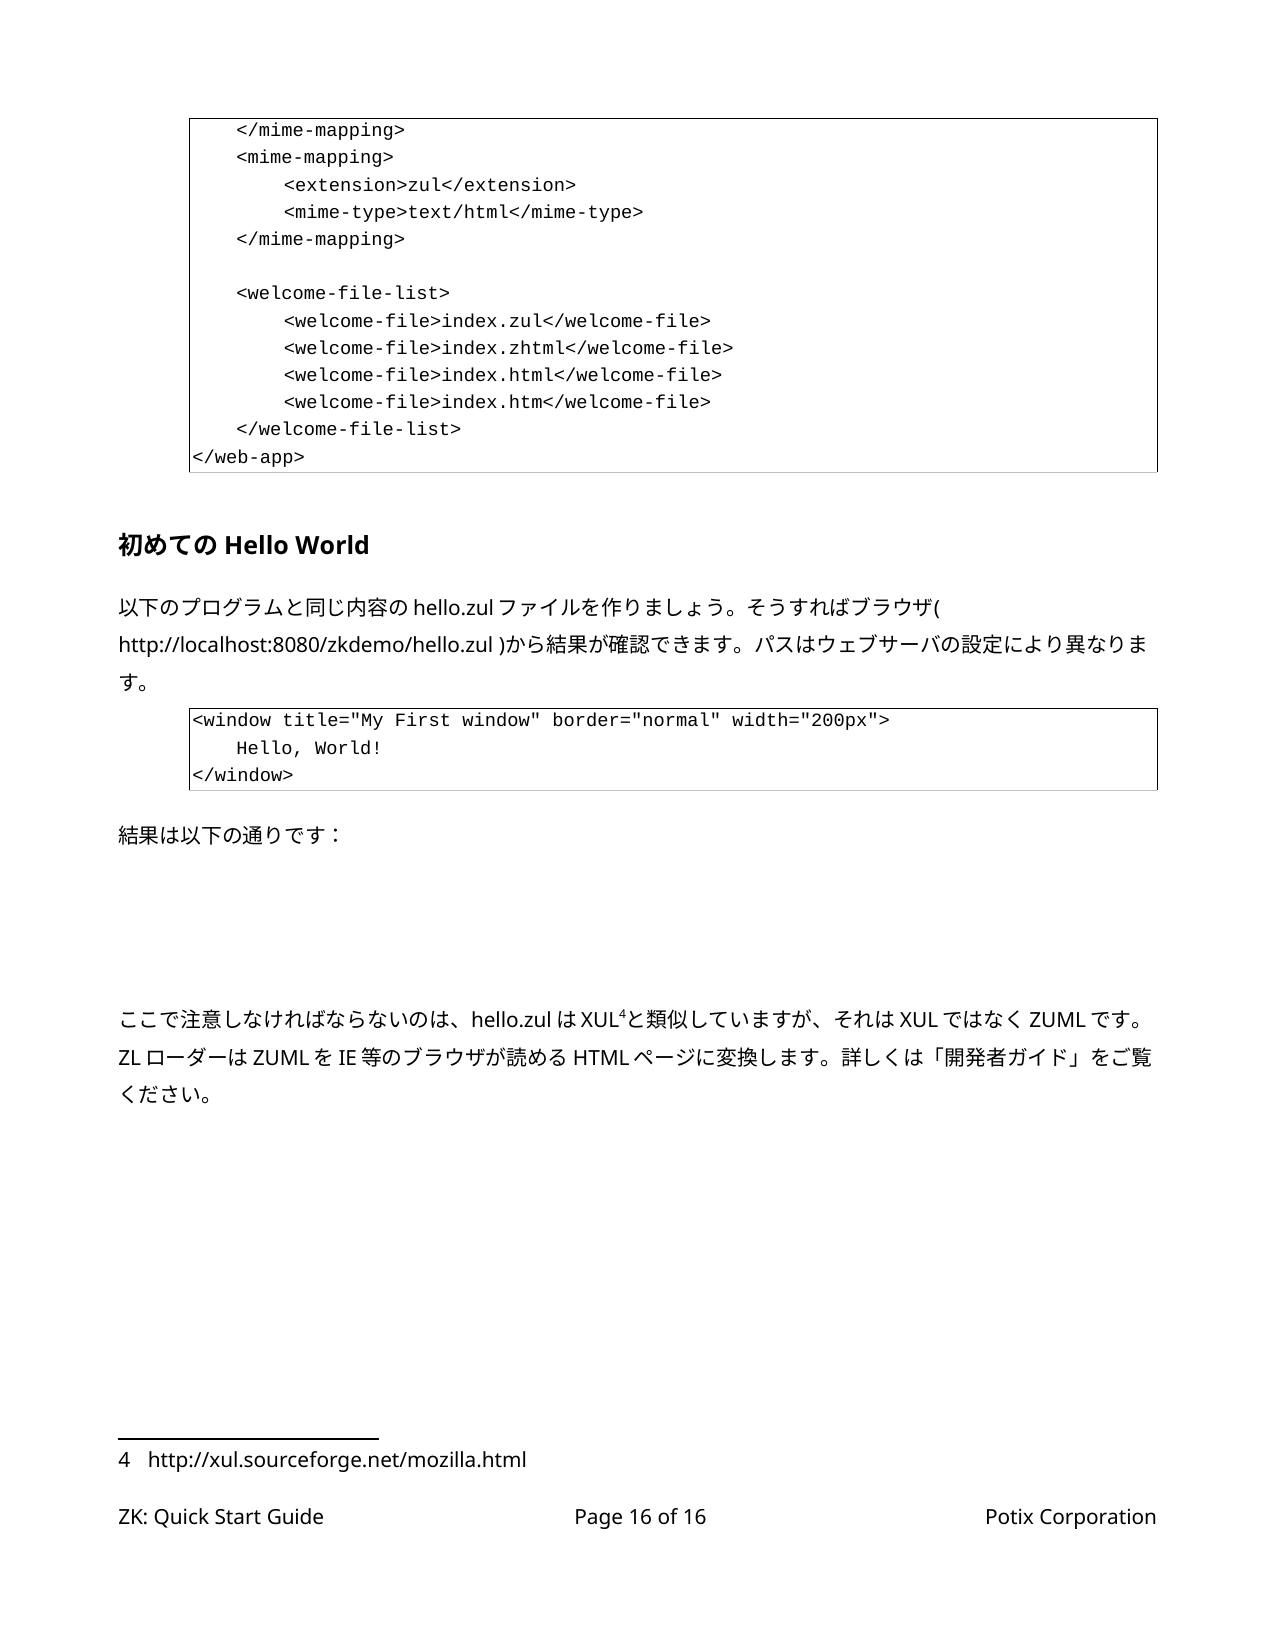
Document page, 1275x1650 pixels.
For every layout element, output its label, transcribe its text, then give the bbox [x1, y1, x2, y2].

text <welcome-file>index.html</welcome-file> [190, 363, 1157, 387]
text http://xul.sourceforge.net/mozilla.html [118, 1445, 1157, 1473]
text </window> [190, 763, 1157, 790]
text </mime-mapping> [190, 227, 1157, 251]
text </mime-mapping> [190, 119, 1157, 142]
text 以下のプログラムと同じ内容のhello.zulファイルを作りましょう。そうすればブラウザ( http://localhost:8080/zkdemo/hello.zul )から結果が確認できます。パスはウェブサーバの設定により異なります。 [118, 591, 1157, 696]
text </web-app> [190, 445, 1157, 472]
text Hello, World! [190, 736, 1157, 760]
text <welcome-file-list> [190, 281, 1157, 306]
text <window title="My First window" border="normal" width="200px"> [190, 709, 1157, 733]
text <mime-mapping> [190, 145, 1157, 169]
text </welcome-file-list> [190, 417, 1157, 441]
text <welcome-file>index.zhtml</welcome-file> [190, 336, 1157, 360]
text <welcome-file>index.htm</welcome-file> [190, 390, 1157, 414]
subtitle 初めての Hello World [118, 525, 1157, 561]
text <mime-type>text/html</mime-type> [190, 200, 1157, 224]
text ここで注意しなければならないのは、hello.zulはXULと類似していますが、それはXULではなくZUMLです。ZLローダーはZUMLをIE等のブラウザが読めるHTMLページに変換します。詳しくは「開発者ガイド」をご覧ください。 [118, 1004, 1157, 1109]
text <extension>zul</extension> [190, 172, 1157, 197]
text <welcome-file>index.zul</welcome-file> [190, 308, 1157, 333]
text 結果は以下の通りです： [118, 820, 1157, 850]
